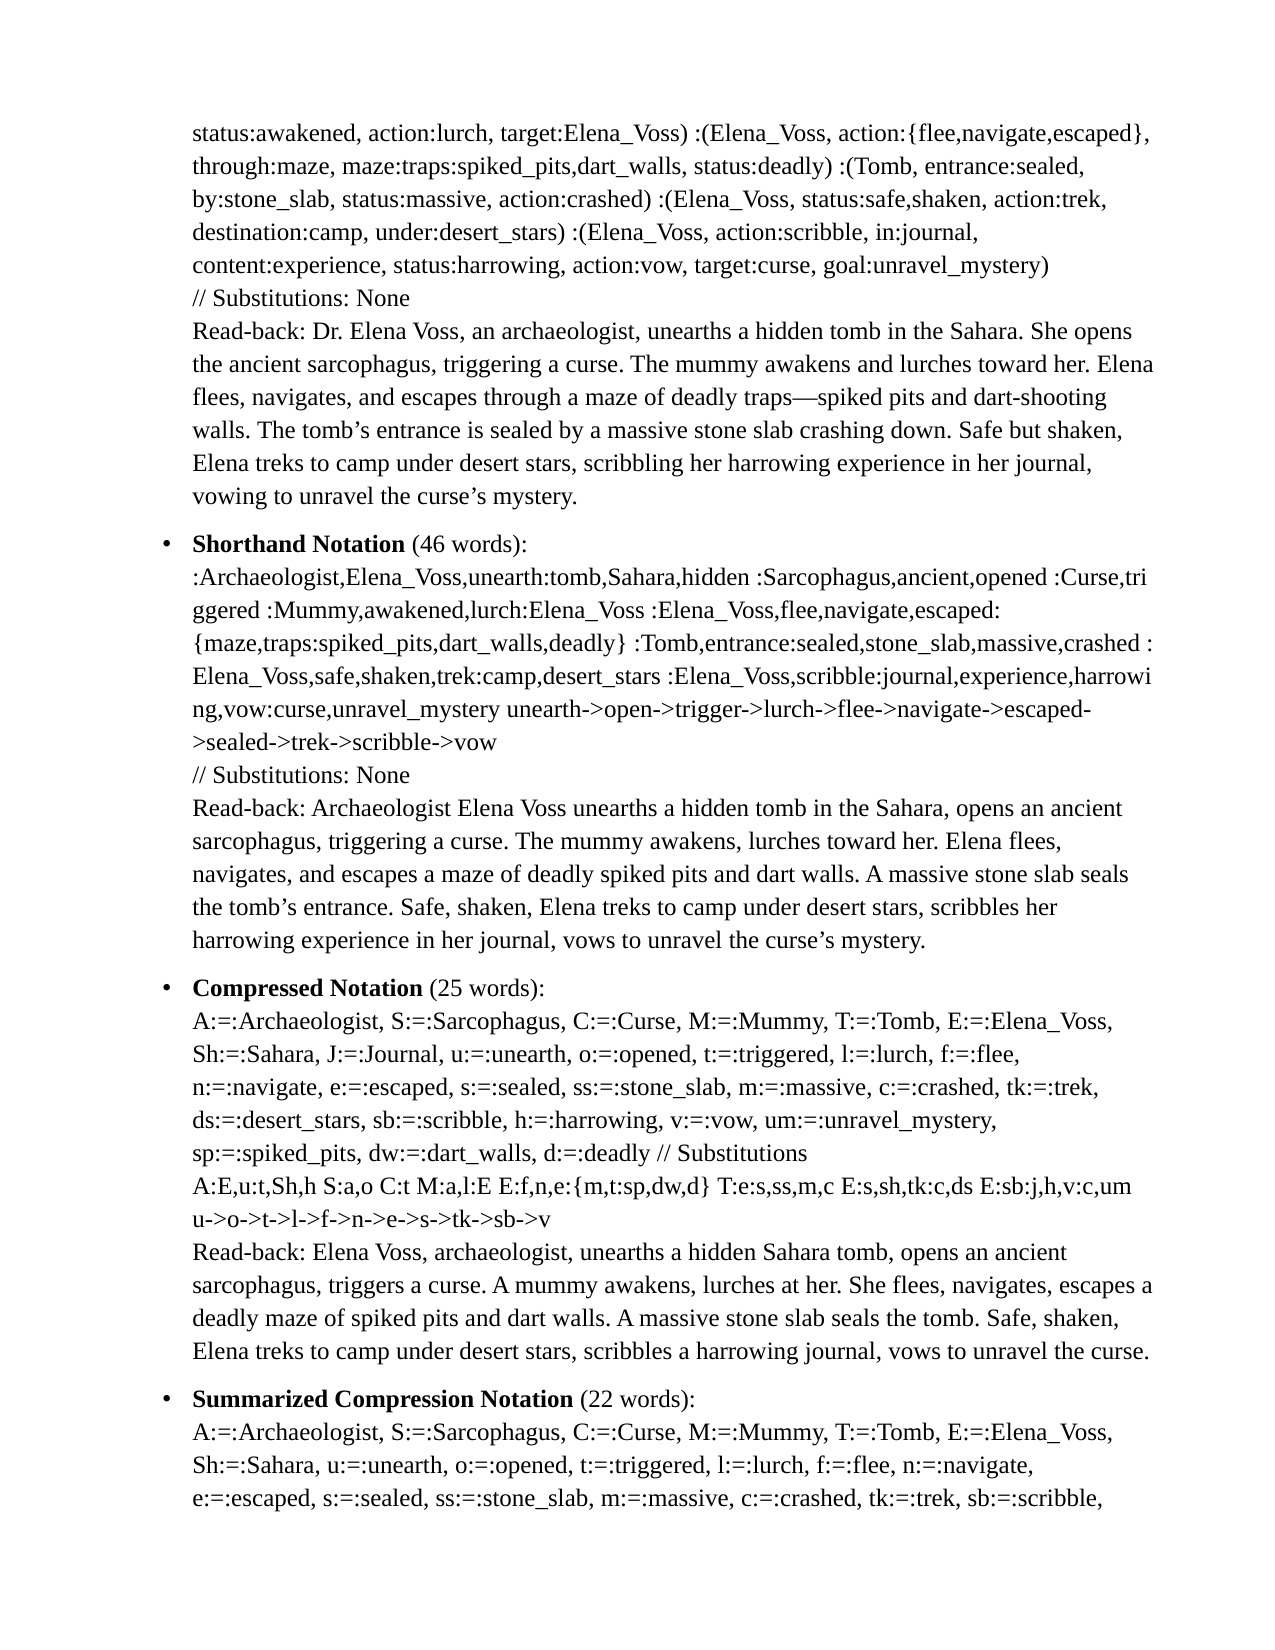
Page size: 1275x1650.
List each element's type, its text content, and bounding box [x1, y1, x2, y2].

list Summarized Compression Notation (22 words): A:=:Archaeologist, S:=:Sarcophagus, C:=:Curse, M:=:Mummy, T:=:Tomb, E:=:Elena_Voss, Sh:=:Sahara, u:=:unearth, o:=:opened, t:=:triggered, l:=:lurch, f:=:flee, n:=:navigate, e:=:escaped, s:=:sealed, ss:=:stone_slab, m:=:massive, c:=:crashed, tk:=:trek, sb:=:scribble, [162, 1384, 1157, 1511]
list status:awakened, action:lurch, target:Elena_Voss) :(Elena_Voss, action:{flee,navigate,escaped}, through:maze, maze:traps:spiked_pits,dart_walls, status:deadly) :(Tomb, entrance:sealed, by:stone_slab, status:massive, action:crashed) :(Elena_Voss, status:safe,shaken, action:trek, destination:camp, under:desert_stars) :(Elena_Voss, action:scribble, in:journal, content:experience, status:harrowing, action:vow, target:curse, goal:unravel_mystery) // Substitutions: None Read-back: Dr. Elena Voss, an archaeologist, unearths a hidden tomb in the Sahara. She opens the ancient sarcophagus, triggering a curse. The mummy awakens and lurches toward her. Elena flees, navigates, and escapes through a maze of deadly traps—spiked pits and dart-shooting walls. The tomb’s entrance is sealed by a massive stone slab crashing down. Safe but shaken, Elena treks to camp under desert stars, scribbling her harrowing experience in her journal, vowing to unravel the curse’s mystery. [162, 118, 1157, 510]
list Shorthand Notation (46 words): :Archaeologist,Elena_Voss,unearth:tomb,Sahara,hidden :Sarcophagus,ancient,opened :Curse,triggered :Mummy,awakened,lurch:Elena_Voss :Elena_Voss,flee,navigate,escaped:{maze,traps:spiked_pits,dart_walls,deadly} :Tomb,entrance:sealed,stone_slab,massive,crashed :Elena_Voss,safe,shaken,trek:camp,desert_stars :Elena_Voss,scribble:journal,experience,harrowing,vow:curse,unravel_mystery unearth->open->trigger->lurch->flee->navigate->escaped->sealed->trek->scribble->vow // Substitutions: None Read-back: Archaeologist Elena Voss unearths a hidden tomb in the Sahara, opens an ancient sarcophagus, triggering a curse. The mummy awakens, lurches toward her. Elena flees, navigates, and escapes a maze of deadly spiked pits and dart walls. A massive stone slab seals the tomb’s entrance. Safe, shaken, Elena treks to camp under desert stars, scribbles her harrowing experience in her journal, vows to unravel the curse’s mystery. [162, 529, 1157, 954]
list Compressed Notation (25 words): A:=:Archaeologist, S:=:Sarcophagus, C:=:Curse, M:=:Mummy, T:=:Tomb, E:=:Elena_Voss, Sh:=:Sahara, J:=:Journal, u:=:unearth, o:=:opened, t:=:triggered, l:=:lurch, f:=:flee, n:=:navigate, e:=:escaped, s:=:sealed, ss:=:stone_slab, m:=:massive, c:=:crashed, tk:=:trek, ds:=:desert_stars, sb:=:scribble, h:=:harrowing, v:=:vow, um:=:unravel_mystery, sp:=:spiked_pits, dw:=:dart_walls, d:=:deadly // Substitutions A:E,u:t,Sh,h S:a,o C:t M:a,l:E E:f,n,e:{m,t:sp,dw,d} T:e:s,ss,m,c E:s,sh,tk:c,ds E:sb:j,h,v:c,um u->o->t->l->f->n->e->s->tk->sb->v Read-back: Elena Voss, archaeologist, unearths a hidden Sahara tomb, opens an ancient sarcophagus, triggers a curse. A mummy awakens, lurches at her. She flees, navigates, escapes a deadly maze of spiked pits and dart walls. A massive stone slab seals the tomb. Safe, shaken, Elena treks to camp under desert stars, scribbles a harrowing journal, vows to unravel the curse. [162, 973, 1157, 1365]
